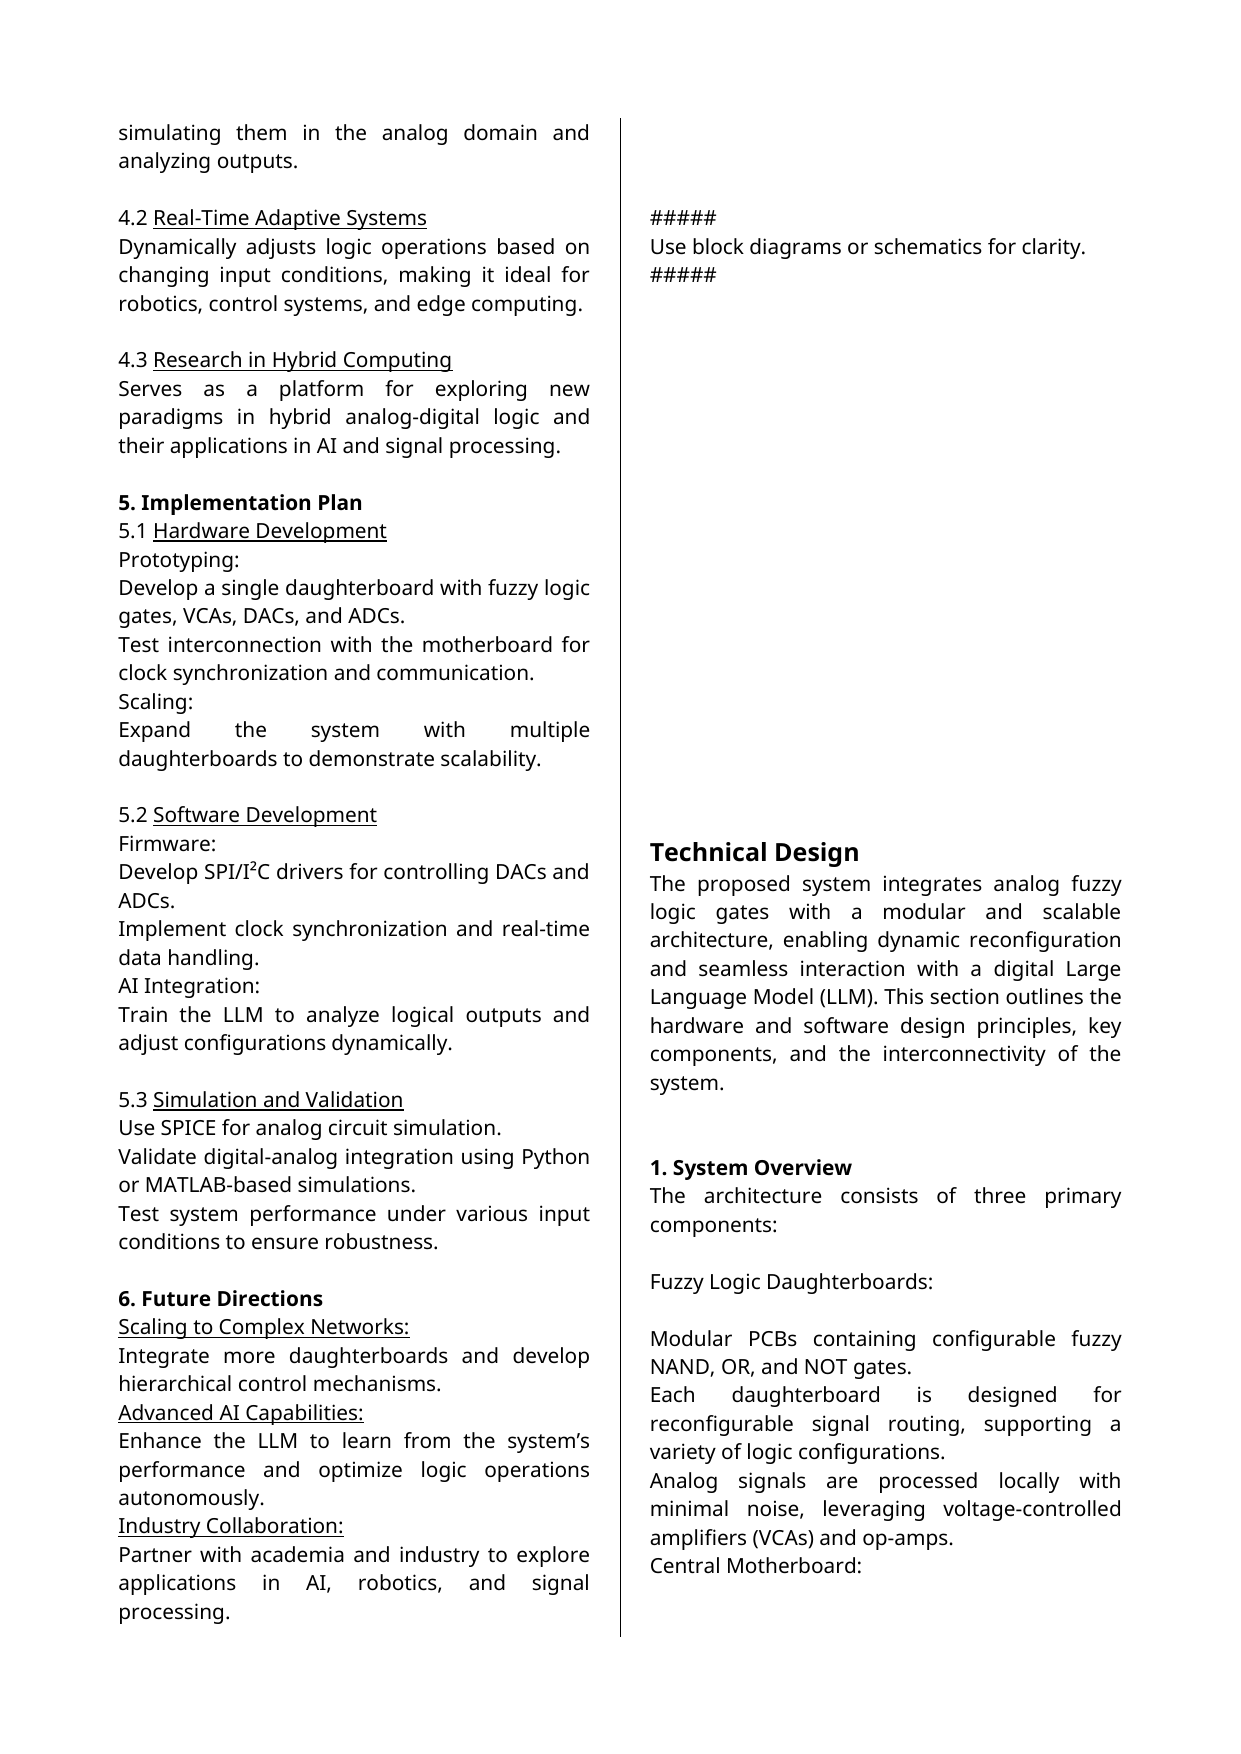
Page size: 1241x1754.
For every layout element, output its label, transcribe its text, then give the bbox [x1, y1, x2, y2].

text Train the LLM to analyze logical outputs and adjust configurations dynamically. [118, 1000, 591, 1057]
text Validate digital-analog integration using Python or MATLAB-based simulations. [118, 1142, 591, 1199]
text Develop a single daughterboard with fuzzy logic gates, VCAs, DACs, and ADCs. [118, 573, 591, 630]
text 4.3 Research in Hybrid Computing [118, 346, 591, 374]
text Partner with academia and industry to explore applications in AI, robotics, and signal processing. [118, 1540, 591, 1625]
text Dynamically adjusts logic operations based on changing input conditions, making it ideal for robotics, control systems, and edge computing. [118, 232, 591, 317]
text Test system performance under various input conditions to ensure robustness. [118, 1199, 591, 1256]
text Use block diagrams or schematics for clarity. [649, 232, 1122, 260]
text Modular PCBs containing configurable fuzzy NAND, OR, and NOT gates. [649, 1324, 1122, 1381]
text simulating them in the analog domain and analyzing outputs. [118, 118, 591, 175]
text The architecture consists of three primary components: [649, 1182, 1122, 1238]
text Scaling to Complex Networks: [118, 1312, 591, 1341]
text 5.3 Simulation and Validation [118, 1085, 591, 1113]
text Serves as a platform for exploring new paradigms in hybrid analog-digital logic and their applications in AI and signal processing. [118, 374, 591, 459]
text Industry Collaboration: [118, 1512, 591, 1540]
text Prototyping: [118, 545, 591, 573]
text Fuzzy Logic Daughterboards: [649, 1267, 1122, 1295]
text Each daughterboard is designed for reconfigurable signal routing, supporting a variety of logic configurations. [649, 1381, 1122, 1466]
text Use SPICE for analog circuit simulation. [118, 1113, 591, 1142]
text ##### [649, 260, 1122, 289]
text Develop SPI/I²C drivers for controlling DACs and ADCs. [118, 857, 591, 914]
text 4.2 Real-Time Adaptive Systems [118, 203, 591, 232]
text 6. Future Directions [118, 1284, 591, 1312]
text Firmware: [118, 829, 591, 857]
text Scaling: [118, 687, 591, 715]
text Integrate more daughterboards and develop hierarchical control mechanisms. [118, 1341, 591, 1398]
text Implement clock synchronization and real-time data handling. [118, 914, 591, 971]
text 1. System Overview [649, 1153, 1122, 1182]
text The proposed system integrates analog fuzzy logic gates with a modular and scalable architecture, enabling dynamic reconfiguration and seamless interaction with a digital Large Language Model (LLM). This section outlines the hardware and software design principles, key components, and the interconnectivity of the system. [649, 869, 1122, 1096]
text Enhance the LLM to learn from the system’s performance and optimize logic operations autonomously. [118, 1426, 591, 1512]
text 5.1 Hardware Development [118, 516, 591, 545]
text 5. Implementation Plan [118, 488, 591, 516]
text Technical Design [649, 835, 1122, 869]
text Expand the system with multiple daughterboards to demonstrate scalability. [118, 715, 591, 772]
text AI Integration: [118, 971, 591, 1000]
text ##### [649, 203, 1122, 232]
text Central Motherboard: [649, 1551, 1122, 1580]
text Analog signals are processed locally with minimal noise, leveraging voltage-controlled amplifiers (VCAs) and op-amps. [649, 1466, 1122, 1551]
text 5.2 Software Development [118, 801, 591, 829]
text Advanced AI Capabilities: [118, 1398, 591, 1426]
text Test interconnection with the motherboard for clock synchronization and communication. [118, 630, 591, 687]
